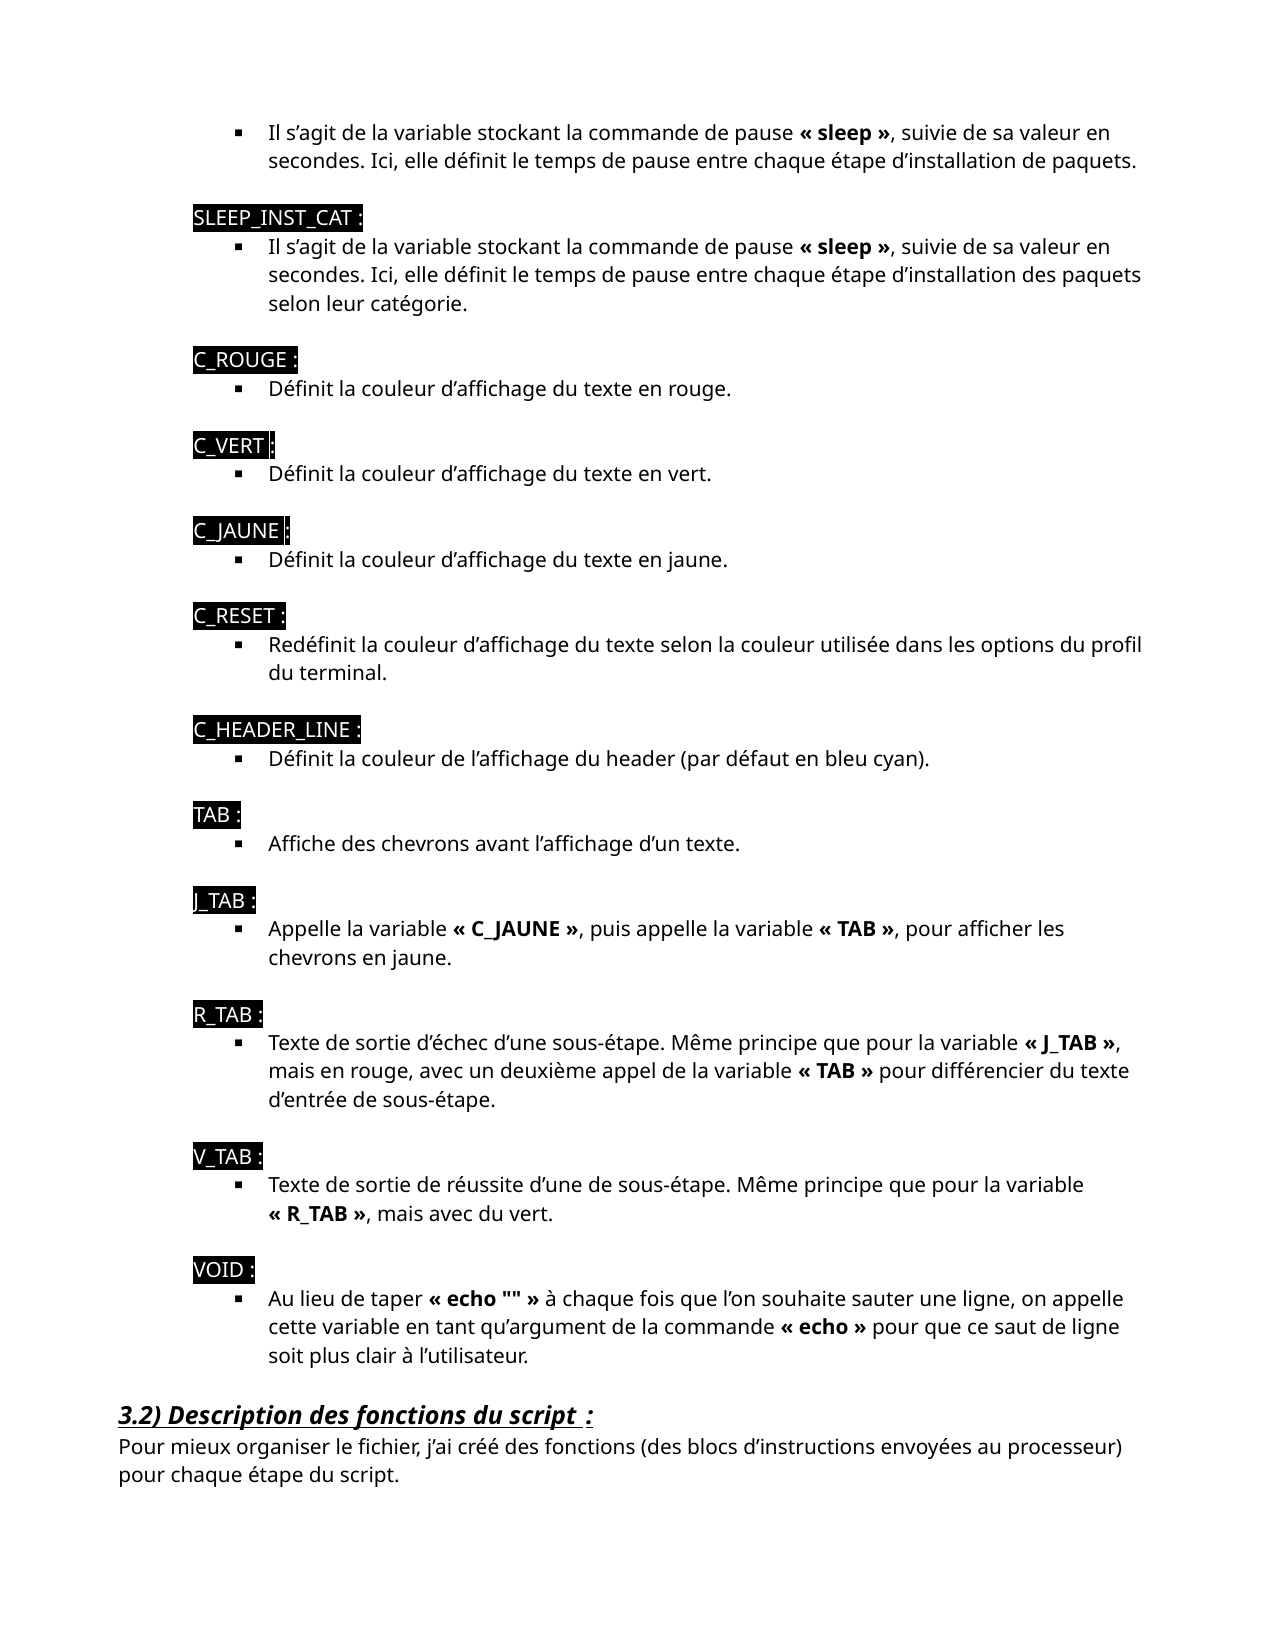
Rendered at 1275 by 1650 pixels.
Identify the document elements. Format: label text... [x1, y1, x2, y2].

list R_TAB : [156, 1000, 1157, 1028]
list Texte de sortie d’échec d’une sous-étape. Même principe que pour la variable « J_TAB », mais en rouge, avec un deuxième appel de la variable « TAB » pour différencier du texte d’entrée de sous-étape. [231, 1028, 1157, 1113]
list TAB : [156, 801, 1157, 829]
list C_ROUGE : [156, 346, 1157, 374]
list Au lieu de taper « echo "" » à chaque fois que l’on souhaite sauter une ligne, on appelle cette variable en tant qu’argument de la commande « echo » pour que ce saut de ligne soit plus clair à l’utilisateur. [231, 1284, 1157, 1369]
list Texte de sortie de réussite d’une de sous-étape. Même principe que pour la variable « R_TAB », mais avec du vert. [231, 1170, 1157, 1227]
list Redéfinit la couleur d’affichage du texte selon la couleur utilisée dans les options du profil du terminal. [231, 630, 1157, 687]
text Pour mieux organiser le fichier, j’ai créé des fonctions (des blocs d’instructions envoyées au processeur) pour chaque étape du script. [118, 1432, 1157, 1489]
list C_HEADER_LINE : [156, 715, 1157, 744]
list Affiche des chevrons avant l’affichage d’un texte. [231, 829, 1157, 857]
list C_VERT : [156, 431, 1157, 459]
list Il s’agit de la variable stockant la commande de pause « sleep », suivie de sa valeur en secondes. Ici, elle définit le temps de pause entre chaque étape d’installation des paquets selon leur catégorie. [231, 232, 1157, 317]
list J_TAB : [156, 886, 1157, 914]
list SLEEP_INST_CAT : [156, 203, 1157, 232]
list Définit la couleur de l’affichage du header (par défaut en bleu cyan). [231, 744, 1157, 772]
list V_TAB : [156, 1142, 1157, 1170]
list VOID : [156, 1256, 1157, 1284]
list C_JAUNE : [156, 516, 1157, 545]
list Définit la couleur d’affichage du texte en rouge. [231, 374, 1157, 402]
list Il s’agit de la variable stockant la commande de pause « sleep », suivie de sa valeur en secondes. Ici, elle définit le temps de pause entre chaque étape d’installation de paquets. [231, 118, 1157, 175]
list Définit la couleur d’affichage du texte en vert. [231, 459, 1157, 488]
list Définit la couleur d’affichage du texte en jaune. [231, 545, 1157, 573]
list Appelle la variable « C_JAUNE », puis appelle la variable « TAB », pour afficher les chevrons en jaune. [231, 914, 1157, 971]
list C_RESET : [156, 602, 1157, 630]
text 3.2) Description des fonctions du script : [118, 1398, 1157, 1432]
